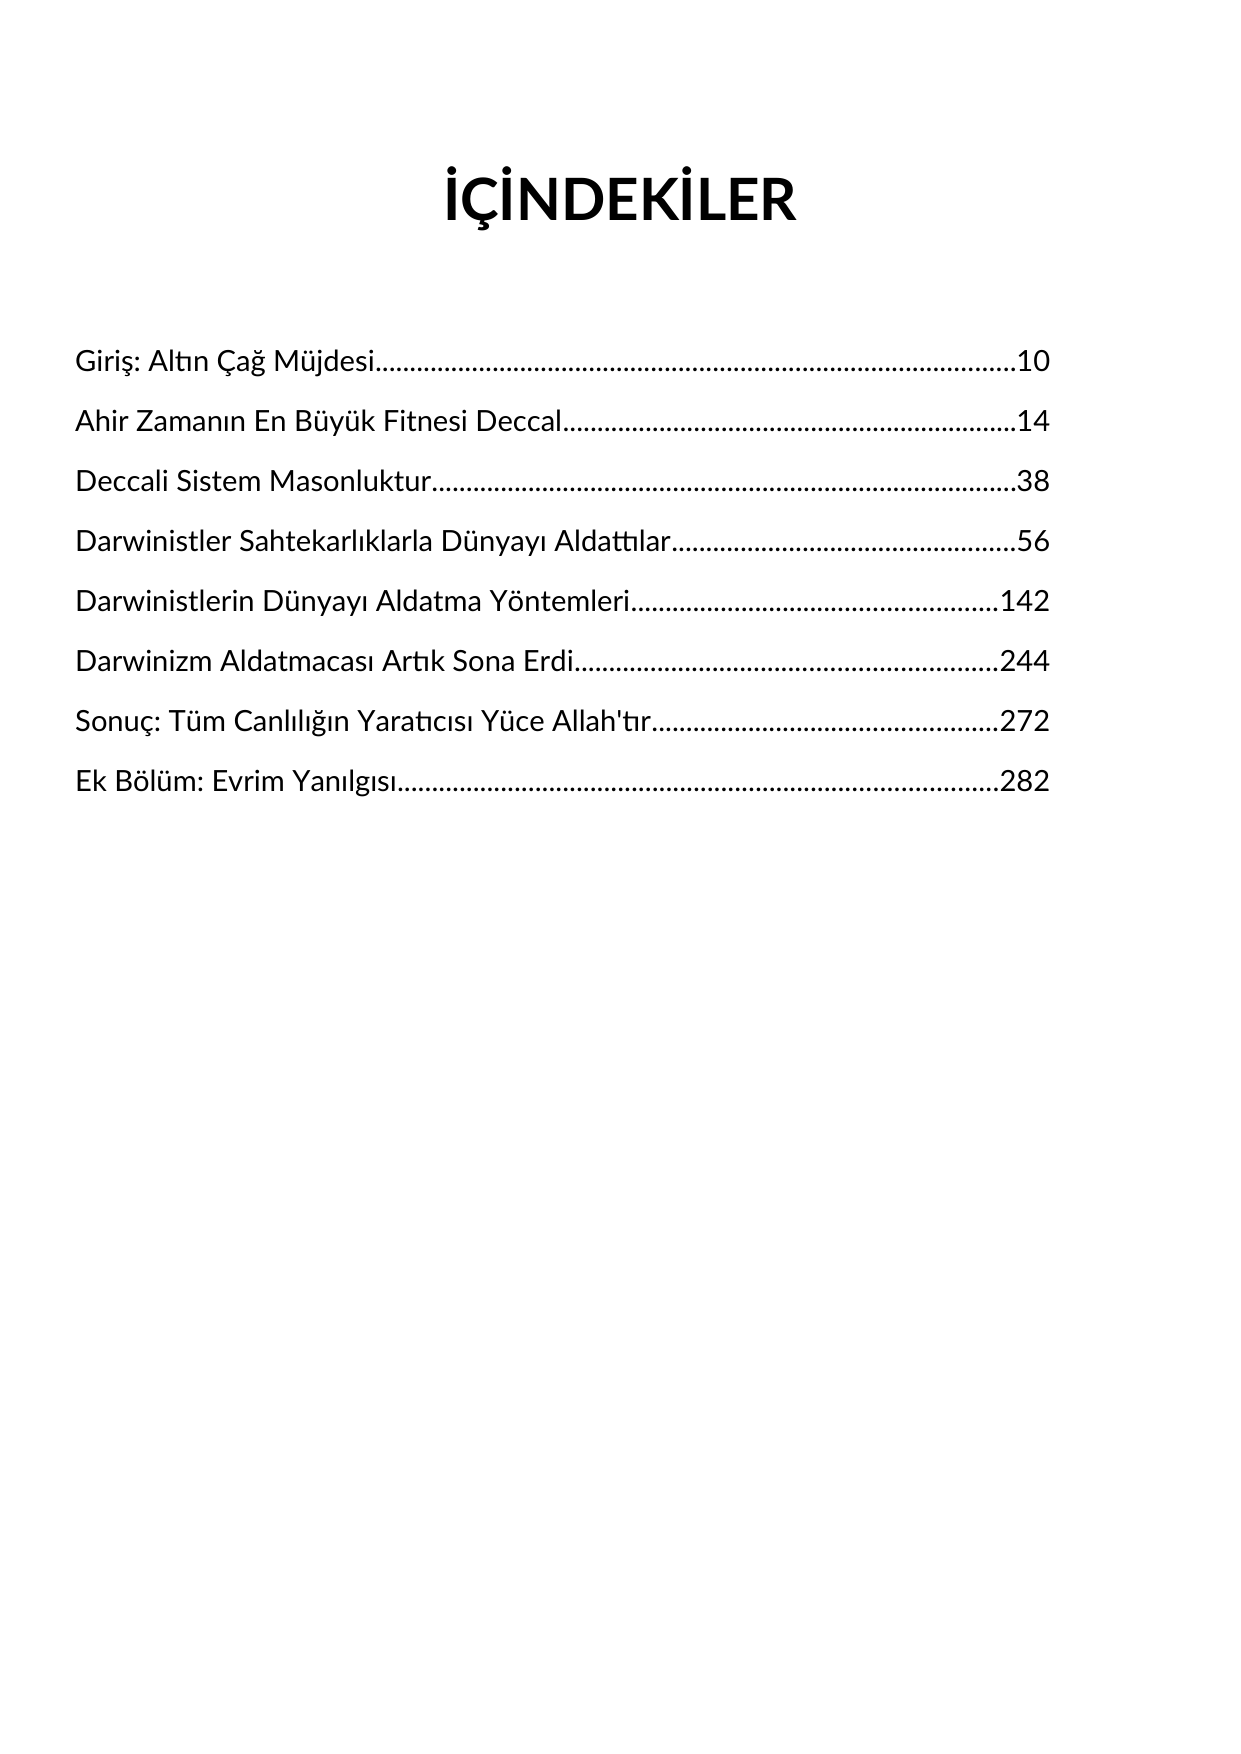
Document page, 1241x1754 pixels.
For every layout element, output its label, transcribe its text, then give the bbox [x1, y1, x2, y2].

subtitle Sonuç: Tüm Canlılığın Yaratıcısı Yüce Allah'tır 272 [75, 703, 1165, 738]
subtitle Darwinistler Sahtekarlıklarla Dünyayı Aldattılar 56 [75, 523, 1165, 558]
subtitle Ahir Zamanın En Büyük Fitnesi Deccal 14 [75, 403, 1165, 438]
subtitle Darwinizm Aldatmacası Artık Sona Erdi 244 [75, 643, 1165, 678]
subtitle Deccali Sistem Masonluktur 38 [75, 463, 1165, 498]
subtitle Ek Bölüm: Evrim Yanılgısı 282 [75, 763, 1165, 798]
subtitle Giriş: Altın Çağ Müjdesi 10 [75, 343, 1165, 378]
subtitle Darwinistlerin Dünyayı Aldatma Yöntemleri 142 [75, 583, 1165, 618]
subtitle İÇİNDEKİLER [75, 162, 1165, 232]
